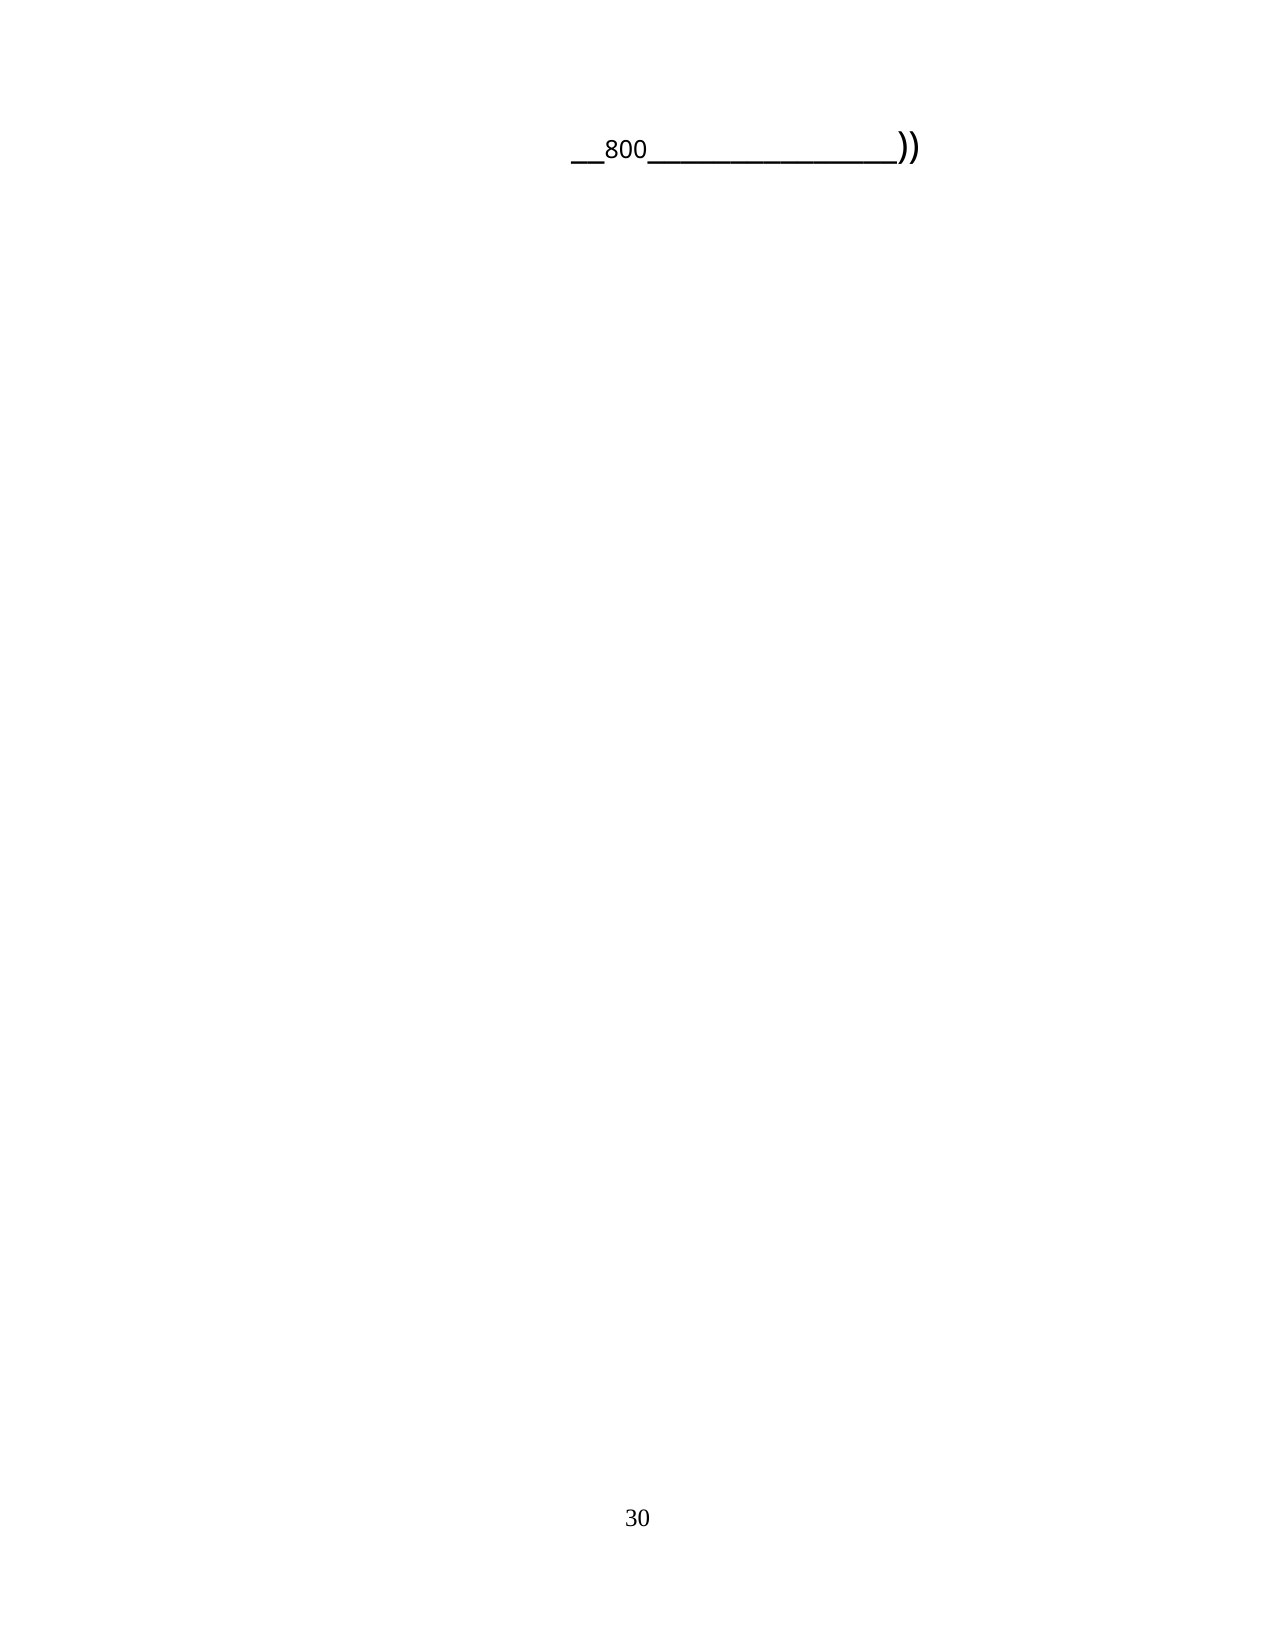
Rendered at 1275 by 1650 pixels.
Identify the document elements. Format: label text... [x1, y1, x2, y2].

text __800_______________)) [118, 118, 1157, 169]
